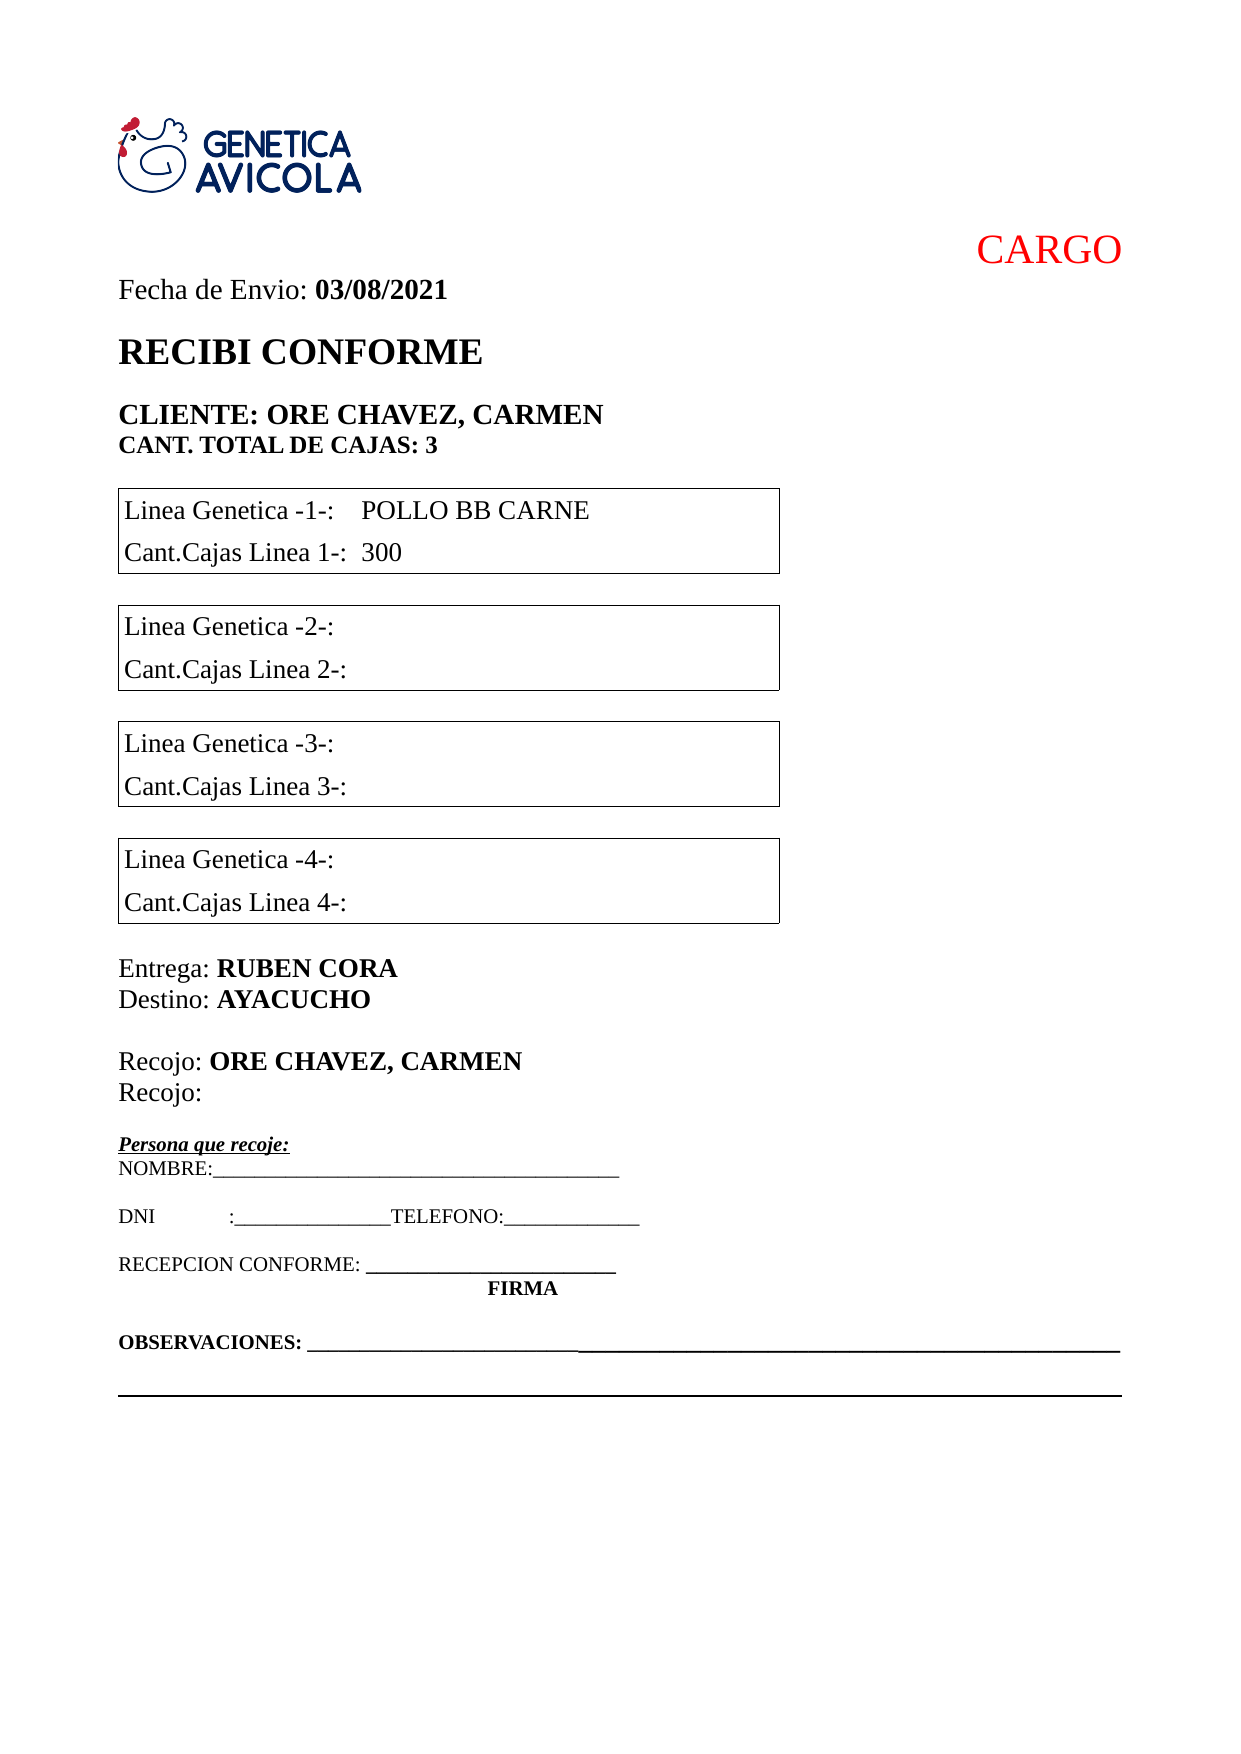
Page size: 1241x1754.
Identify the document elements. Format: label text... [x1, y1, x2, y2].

table_cell [356, 606, 779, 647]
text DNI :_______________TELEFONO:_____________ [118, 1204, 1122, 1228]
text CLIENTE: ORE CHAVEZ, CARMEN [118, 397, 1122, 431]
text Entrega: RUBEN CORA [118, 952, 1122, 983]
table_cell [356, 722, 779, 764]
table_cell Cant.Cajas Linea 1-: [119, 531, 356, 573]
text RECIBI CONFORME [118, 330, 1122, 373]
text CARGO [118, 224, 1122, 272]
table_cell [118, 807, 356, 838]
table_cell 300 [356, 531, 779, 573]
table_cell Linea Genetica -3-: [119, 722, 356, 764]
text Fecha de Envio: 03/08/2021 [118, 272, 1122, 306]
table_cell [118, 574, 356, 604]
table_cell [356, 574, 779, 604]
text NOMBRE:_______________________________________ [118, 1156, 1122, 1180]
table_cell [356, 764, 779, 806]
table_cell Cant.Cajas Linea 3-: [119, 764, 356, 806]
table_cell Linea Genetica -4-: [119, 839, 356, 880]
table_header POLLO BB CARNE [356, 489, 779, 531]
text Recojo: [118, 1076, 1122, 1108]
table_cell Cant.Cajas Linea 2-: [119, 647, 356, 690]
picture [117, 117, 362, 193]
text RECEPCION CONFORME: ________________________ [118, 1252, 1122, 1276]
table_cell [356, 647, 779, 690]
text FIRMA [118, 1276, 1122, 1300]
text Destino: AYACUCHO [118, 983, 1122, 1014]
text Recojo: ORE CHAVEZ, CARMEN [118, 1045, 1122, 1076]
table_cell [356, 691, 779, 721]
table_cell Linea Genetica -2-: [119, 606, 356, 647]
table_cell Cant.Cajas Linea 4-: [119, 880, 356, 923]
table_cell [356, 839, 779, 880]
text CANT. TOTAL DE CAJAS: 3 [118, 431, 1122, 459]
table_cell [356, 807, 779, 838]
text OBSERVACIONES: __________________________________________________________________ [118, 1324, 1122, 1355]
table_header Linea Genetica -1-: [119, 489, 356, 531]
text Persona que recoje: [118, 1132, 1122, 1156]
table_cell [356, 880, 779, 923]
table_cell [118, 691, 356, 721]
